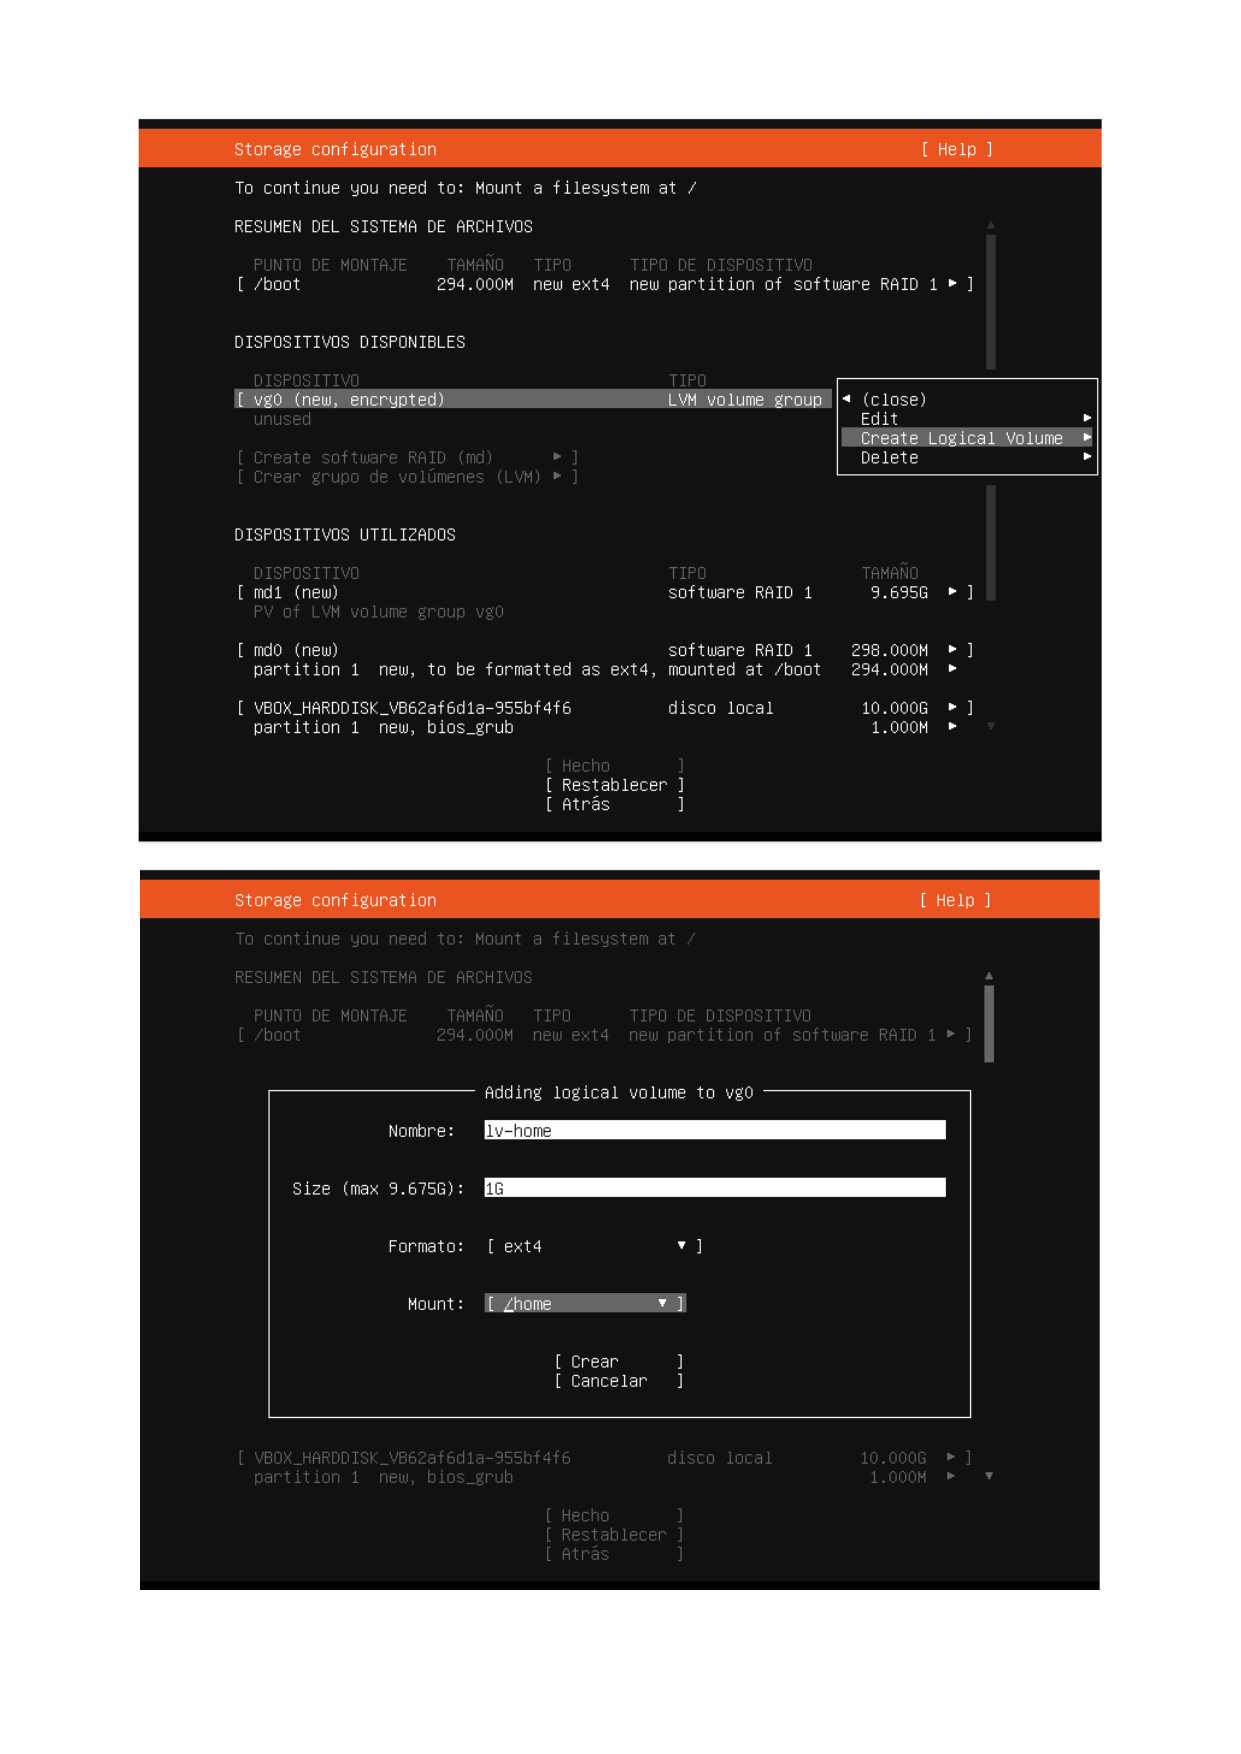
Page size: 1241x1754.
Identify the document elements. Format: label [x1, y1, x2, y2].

picture [140, 869, 1101, 1590]
picture [138, 118, 1102, 844]
